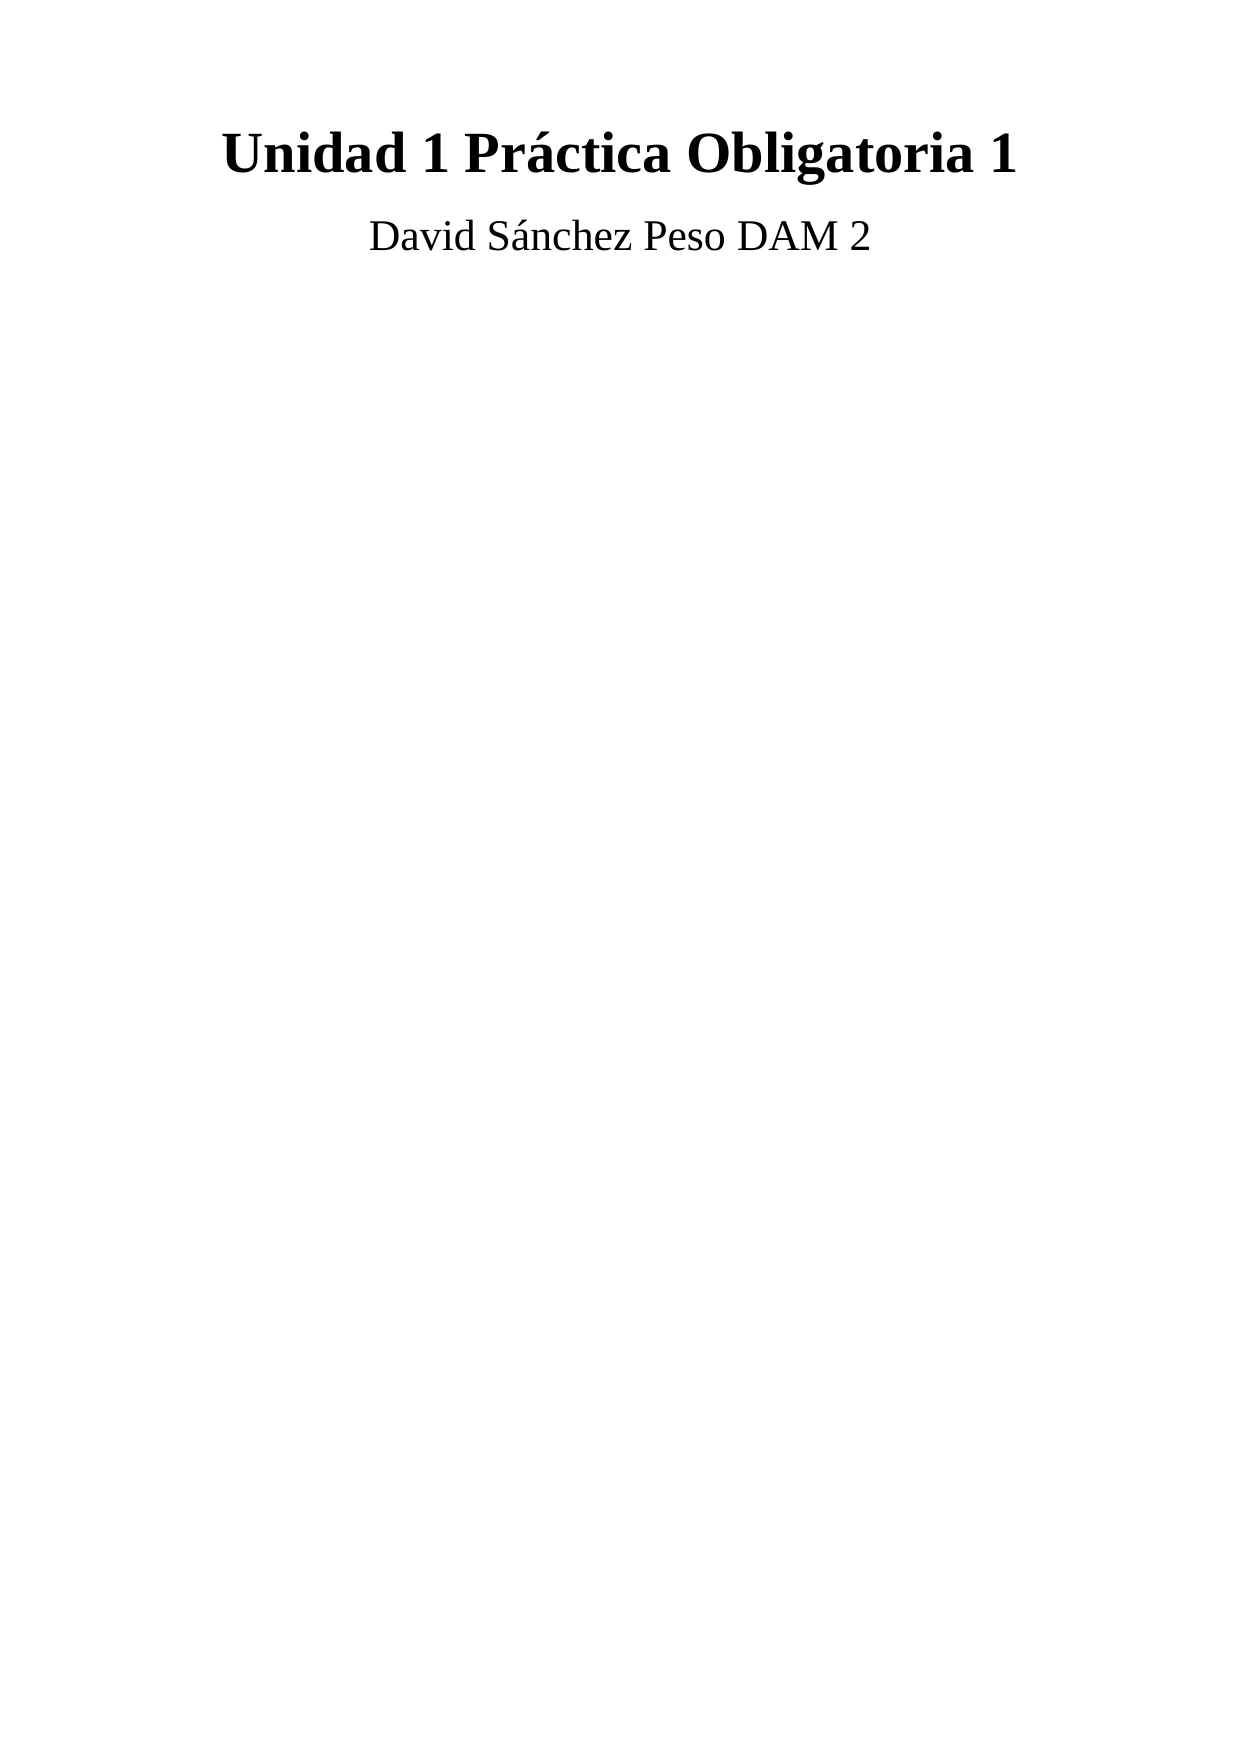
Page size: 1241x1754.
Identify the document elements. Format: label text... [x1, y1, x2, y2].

text David Sánchez Peso DAM 2 [118, 210, 1122, 260]
text Unidad 1 Práctica Obligatoria 1 [118, 118, 1122, 185]
